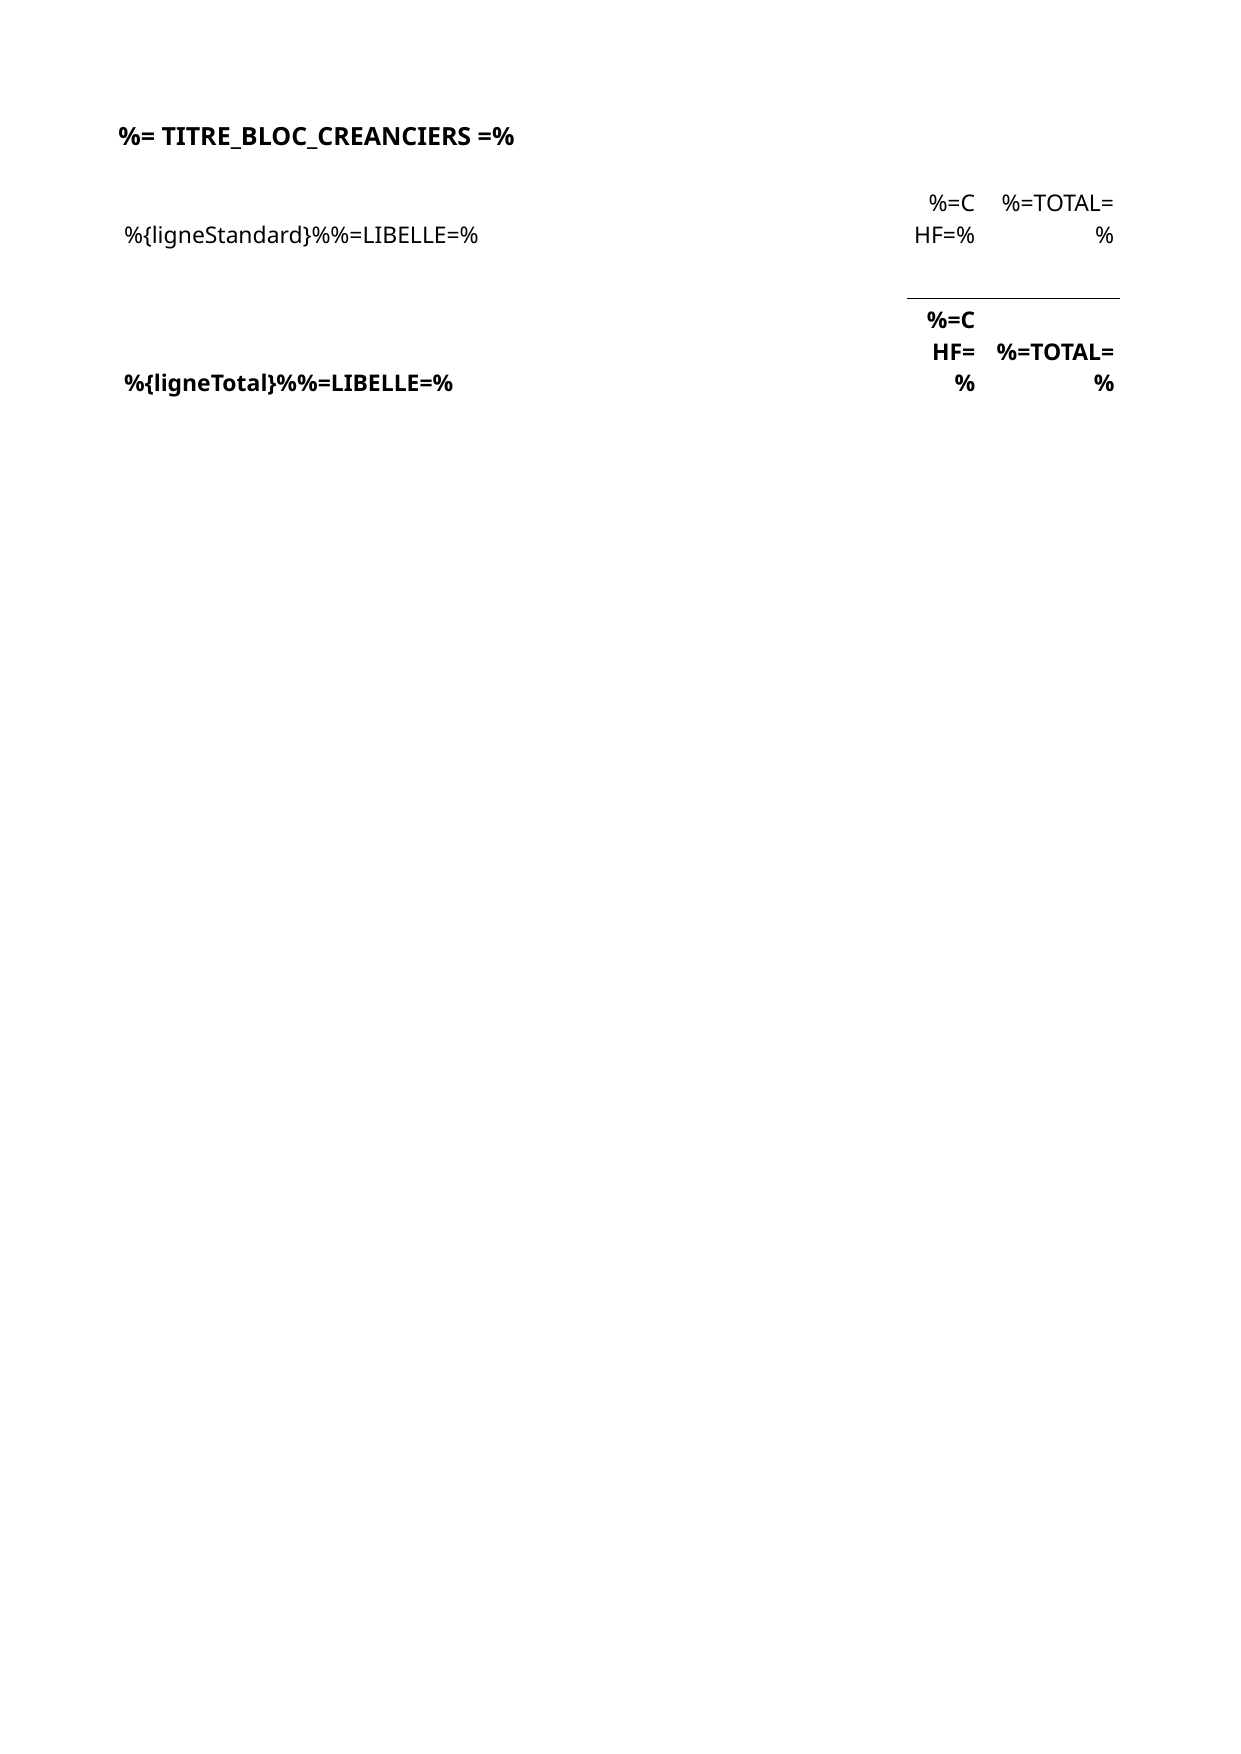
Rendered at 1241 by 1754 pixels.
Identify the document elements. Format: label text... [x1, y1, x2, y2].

table_cell %=CHF=% [907, 299, 981, 404]
table_cell [815, 182, 907, 256]
table_cell [620, 298, 740, 404]
table_cell %=TOTAL=% [981, 299, 1120, 404]
table_cell [740, 256, 815, 298]
table_cell [815, 256, 907, 298]
table_header [907, 152, 981, 182]
table_header [740, 152, 815, 182]
table_cell [740, 298, 815, 404]
table_cell [815, 298, 907, 404]
table_cell [740, 182, 815, 256]
table_cell [118, 256, 620, 298]
table_header [815, 152, 907, 182]
text %= TITRE_BLOC_CREANCIERS =% [118, 118, 1122, 152]
table_cell %=CHF=% [907, 182, 981, 256]
table_cell [981, 256, 1120, 298]
table_header [981, 152, 1120, 182]
table_cell [620, 256, 740, 298]
table_cell [620, 182, 740, 256]
table_cell [907, 256, 981, 298]
table_header [620, 152, 740, 182]
table_header [118, 152, 620, 182]
table_cell %=TOTAL=% [981, 182, 1120, 256]
table_cell %{ligneTotal}%%=LIBELLE=% [118, 298, 620, 404]
table_cell %{ligneStandard}%%=LIBELLE=% [118, 182, 620, 256]
